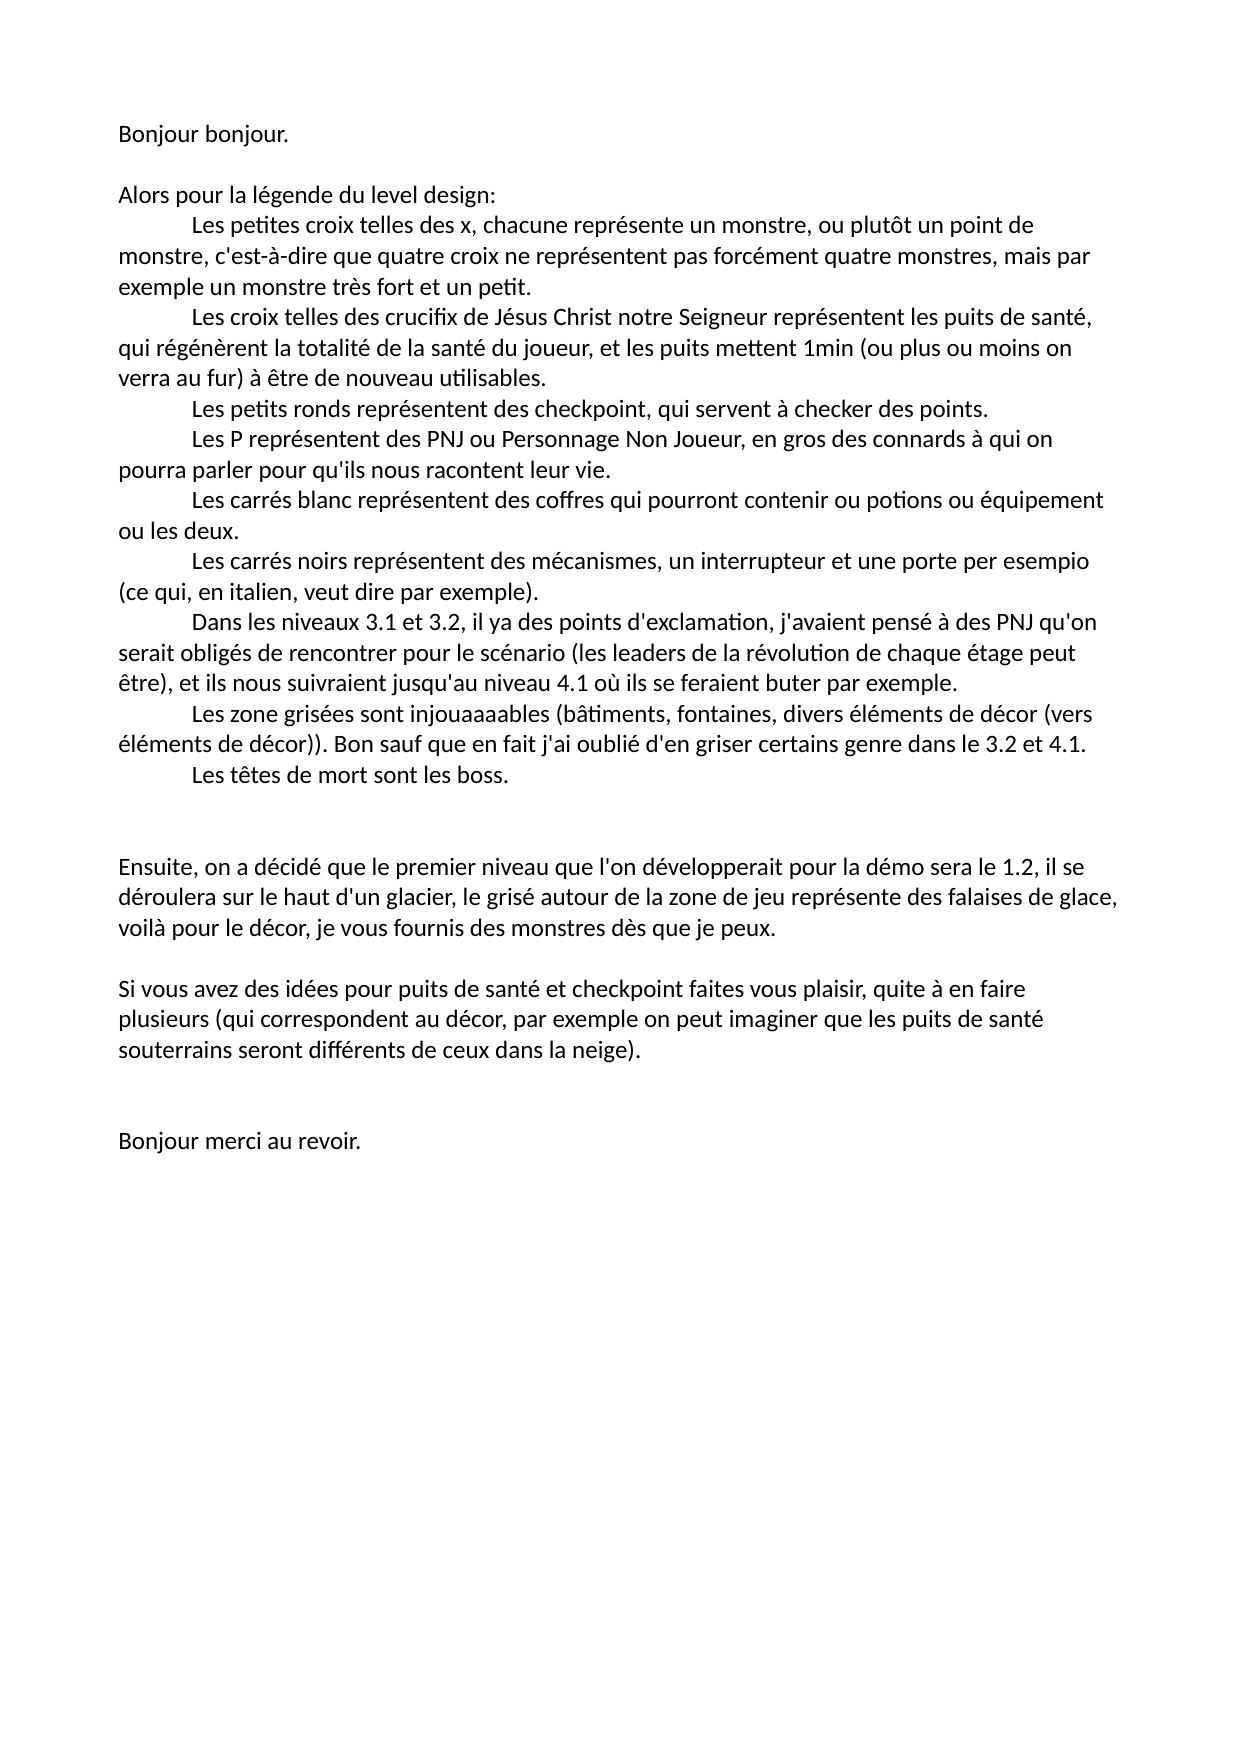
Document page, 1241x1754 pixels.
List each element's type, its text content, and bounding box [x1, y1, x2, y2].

text Les P représentent des PNJ ou Personnage Non Joueur, en gros des connards à qui on pourra parler pour qu'ils nous racontent leur vie. [118, 423, 1122, 484]
text Les zone grisées sont injouaaaables (bâtiments, fontaines, divers éléments de décor (vers éléments de décor)). Bon sauf que en fait j'ai oublié d'en griser certains genre dans le 3.2 et 4.1. [118, 698, 1122, 759]
text Les têtes de mort sont les boss. [118, 759, 1122, 789]
text Alors pour la légende du level design: [118, 179, 1122, 210]
text Les croix telles des crucifix de Jésus Christ notre Seigneur représentent les puits de santé, qui régénèrent la totalité de la santé du joueur, et les puits mettent 1min (ou plus ou moins on verra au fur) à être de nouveau utilisables. [118, 301, 1122, 393]
text Si vous avez des idées pour puits de santé et checkpoint faites vous plaisir, quite à en faire plusieurs (qui correspondent au décor, par exemple on peut imaginer que les puits de santé souterrains seront différents de ceux dans la neige). [118, 973, 1122, 1064]
text Les carrés blanc représentent des coffres qui pourront contenir ou potions ou équipement ou les deux. [118, 484, 1122, 545]
text Les petits ronds représentent des checkpoint, qui servent à checker des points. [118, 393, 1122, 423]
text Dans les niveaux 3.1 et 3.2, il ya des points d'exclamation, j'avaient pensé à des PNJ qu'on serait obligés de rencontrer pour le scénario (les leaders de la révolution de chaque étage peut être), et ils nous suivraient jusqu'au niveau 4.1 où ils se feraient buter par exemple. [118, 606, 1122, 698]
text Les petites croix telles des x, chacune représente un monstre, ou plutôt un point de monstre, c'est-à-dire que quatre croix ne représentent pas forcément quatre monstres, mais par exemple un monstre très fort et un petit. [118, 210, 1122, 301]
text Bonjour merci au revoir. [118, 1125, 1122, 1156]
text Les carrés noirs représentent des mécanismes, un interrupteur et une porte per esempio (ce qui, en italien, veut dire par exemple). [118, 545, 1122, 606]
text Ensuite, on a décidé que le premier niveau que l'on développerait pour la démo sera le 1.2, il se déroulera sur le haut d'un glacier, le grisé autour de la zone de jeu représente des falaises de glace, voilà pour le décor, je vous fournis des monstres dès que je peux. [118, 851, 1122, 942]
text Bonjour bonjour. [118, 118, 1122, 179]
